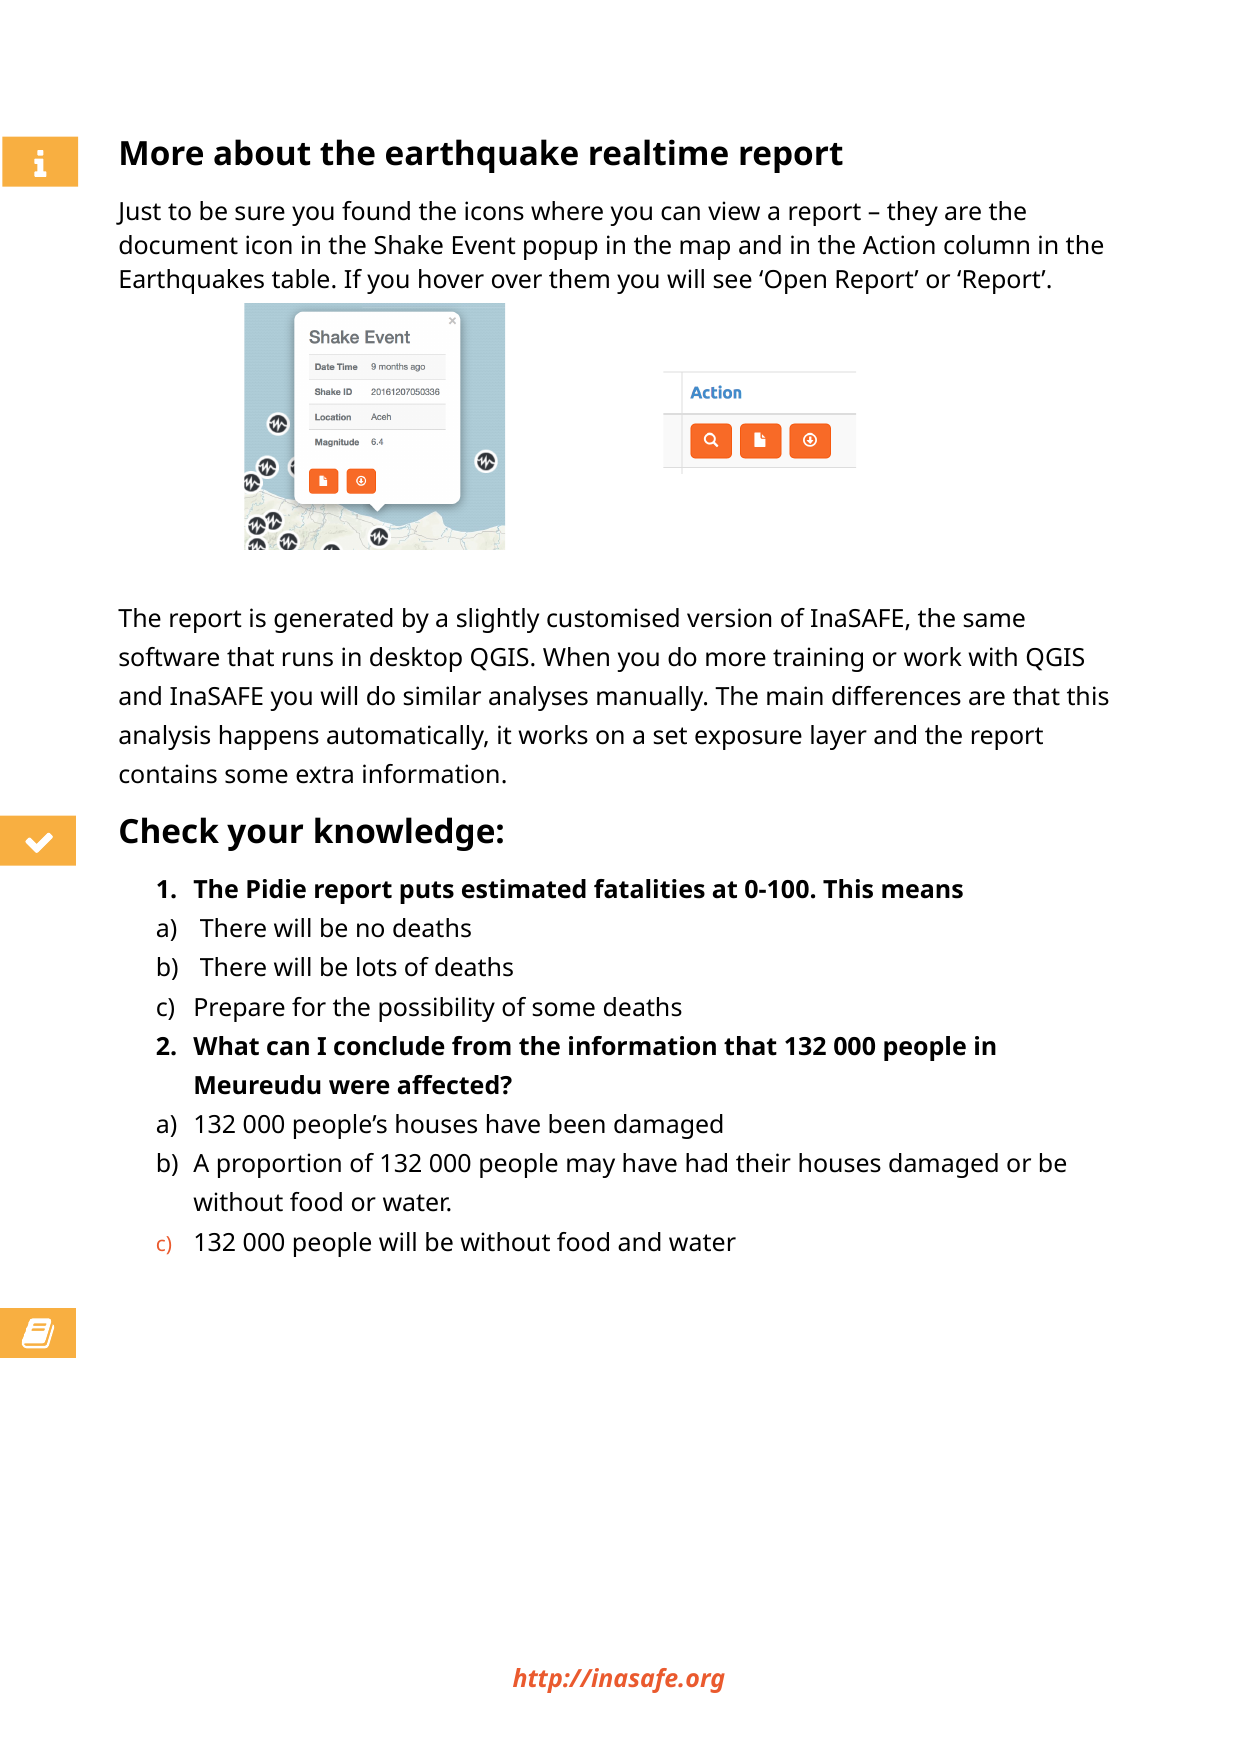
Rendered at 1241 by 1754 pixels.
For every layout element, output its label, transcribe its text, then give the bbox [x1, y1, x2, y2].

subtitle Check your knowledge: [118, 808, 1122, 853]
list 132 000 people will be without food and water [156, 1224, 1122, 1258]
list Prepare for the possibility of some deaths [156, 989, 1122, 1023]
list 132 000 people’s houses have been damaged [156, 1107, 1122, 1141]
text Just to be sure you found the icons where you can view a report – they are the document icon in the Shake Event popup in the map and in the Action column in the Earthquakes table. If you hover over them you will see ‘Open Report’ or ‘Report’. [118, 194, 1122, 296]
picture [244, 303, 506, 550]
list There will be lots of deaths [156, 950, 1122, 984]
list What can I conclude from the information that 132 000 people in Meureudu were affected? [156, 1028, 1122, 1102]
list A proportion of 132 000 people may have had their houses damaged or be without food or water. [156, 1146, 1122, 1219]
list There will be no deaths [156, 911, 1122, 945]
text The report is generated by a slightly customised version of InaSAFE, the same software that runs in desktop QGIS. When you do more training or work with QGIS and InaSAFE you will do similar analyses manually. The main differences are that this analysis happens automatically, it works on a set exposure layer and the report contains some extra information. [118, 600, 1122, 791]
list The Pidie report puts estimated fatalities at 0-100. This means [156, 872, 1122, 906]
picture [663, 368, 857, 474]
subtitle More about the earthquake realtime report [118, 130, 1122, 175]
